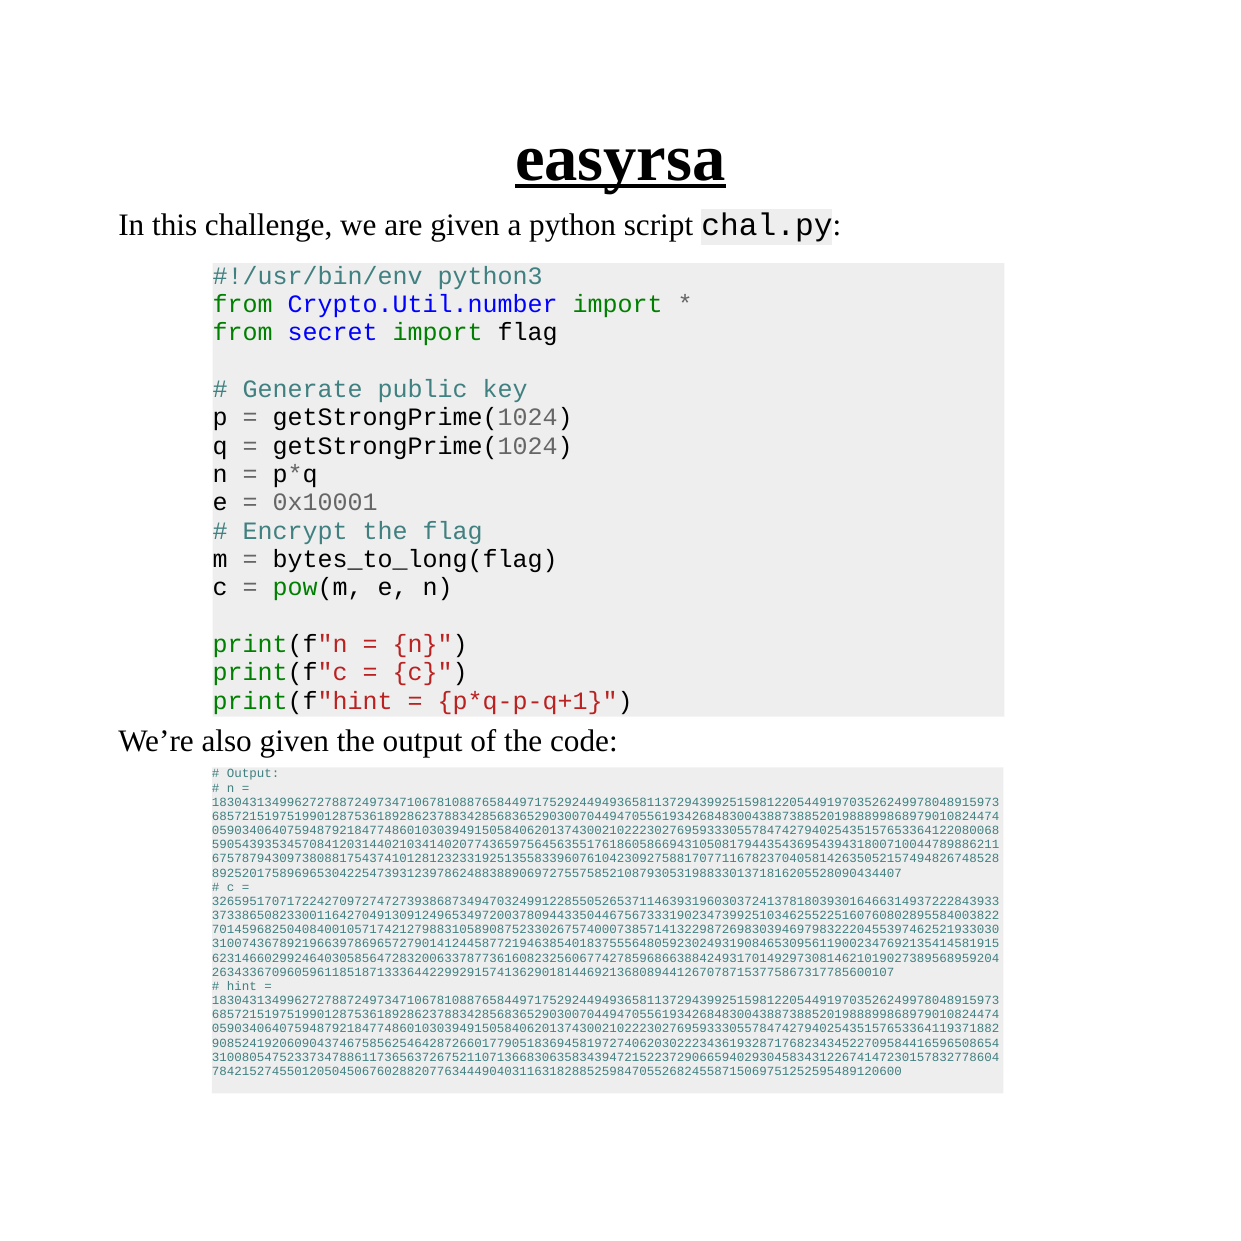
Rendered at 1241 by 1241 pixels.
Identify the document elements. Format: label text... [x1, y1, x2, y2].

title In this challenge, we are given a python script chal.py: [118, 206, 1122, 245]
text We’re also given the output of the code: [118, 251, 1122, 758]
title easyrsa [118, 118, 1122, 195]
